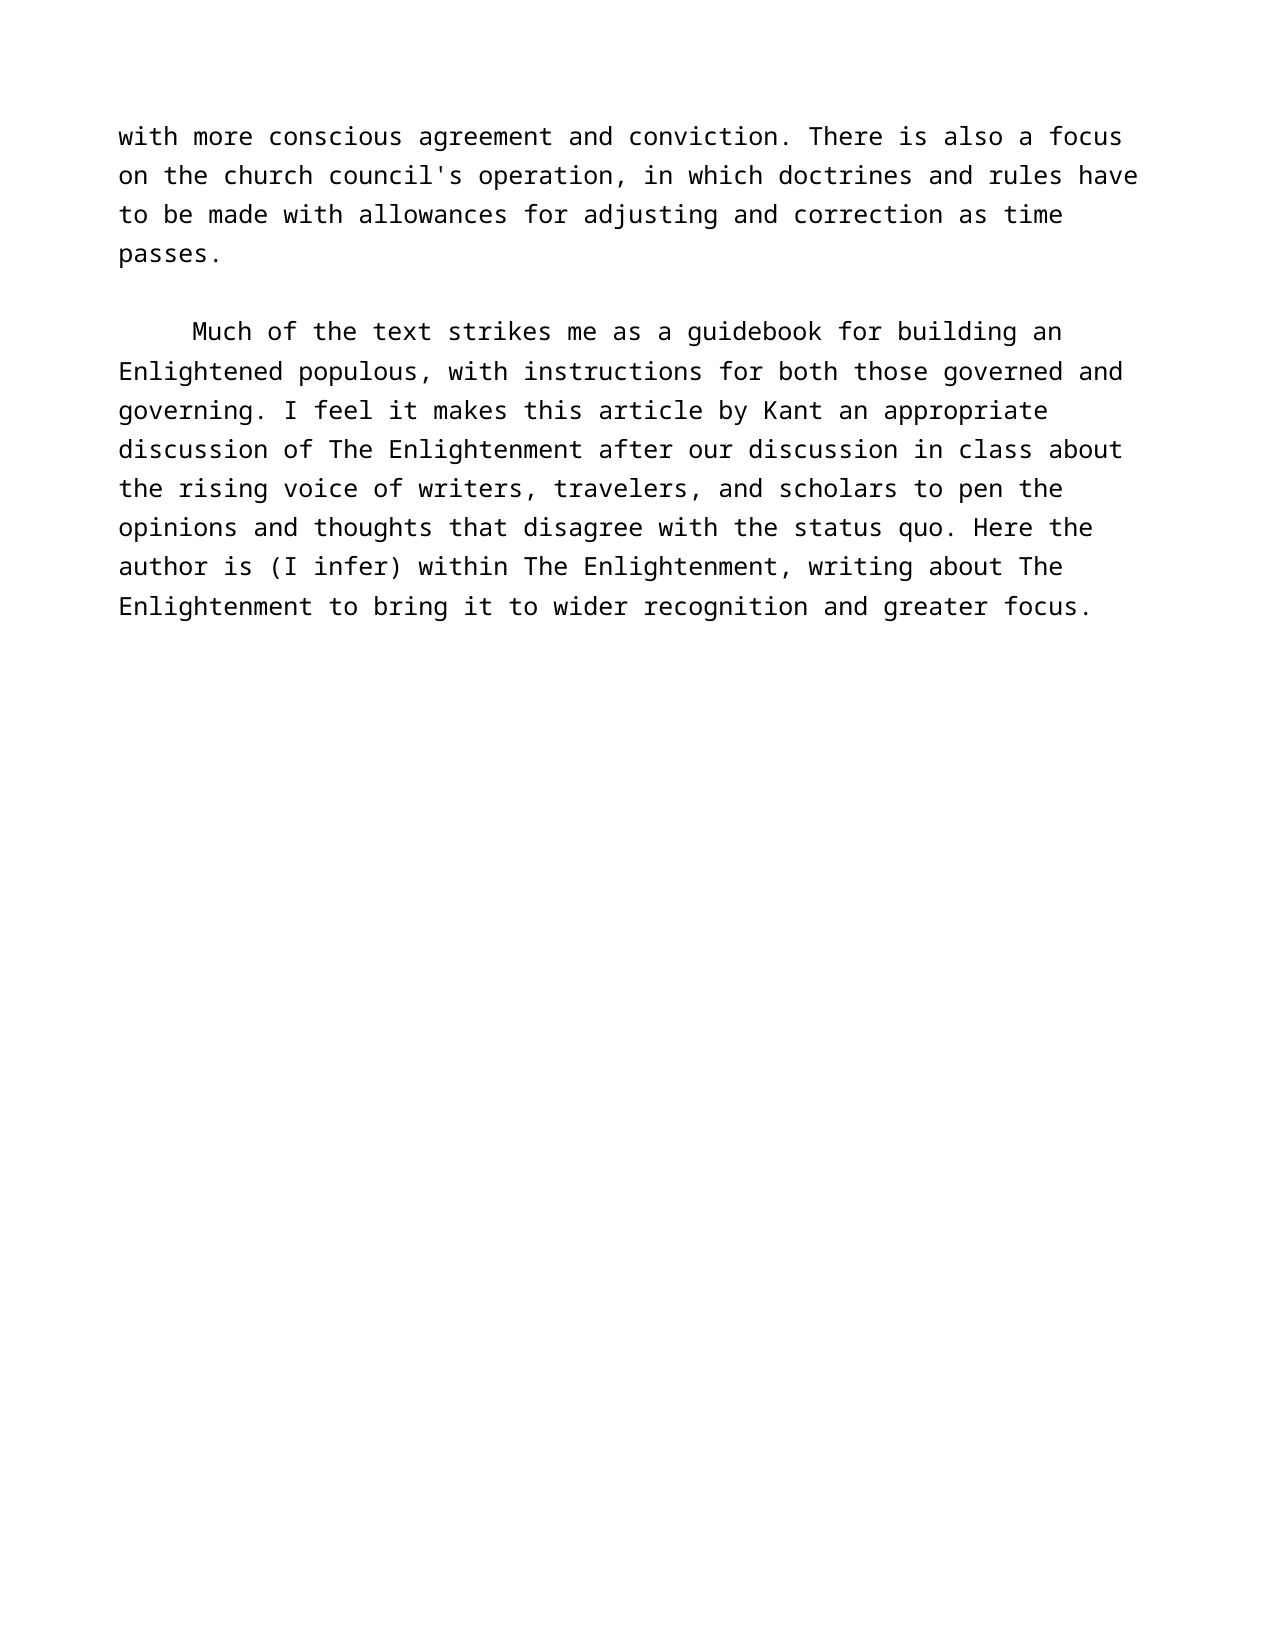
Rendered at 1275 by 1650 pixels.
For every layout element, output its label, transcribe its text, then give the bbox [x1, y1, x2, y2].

text Much of the text strikes me as a guidebook for building an Enlightened populous, with instructions for both those governed and governing. I feel it makes this article by Kant an appropriate discussion of The Enlightenment after our discussion in class about the rising voice of writers, travelers, and scholars to pen the opinions and thoughts that disagree with the status quo. Here the author is (I infer) within The Enlightenment, writing about The Enlightenment to bring it to wider recognition and greater focus. [118, 314, 1157, 622]
text with more conscious agreement and conviction. There is also a focus on the church council's operation, in which doctrines and rules have to be made with allowances for adjusting and correction as time passes. [118, 118, 1157, 270]
